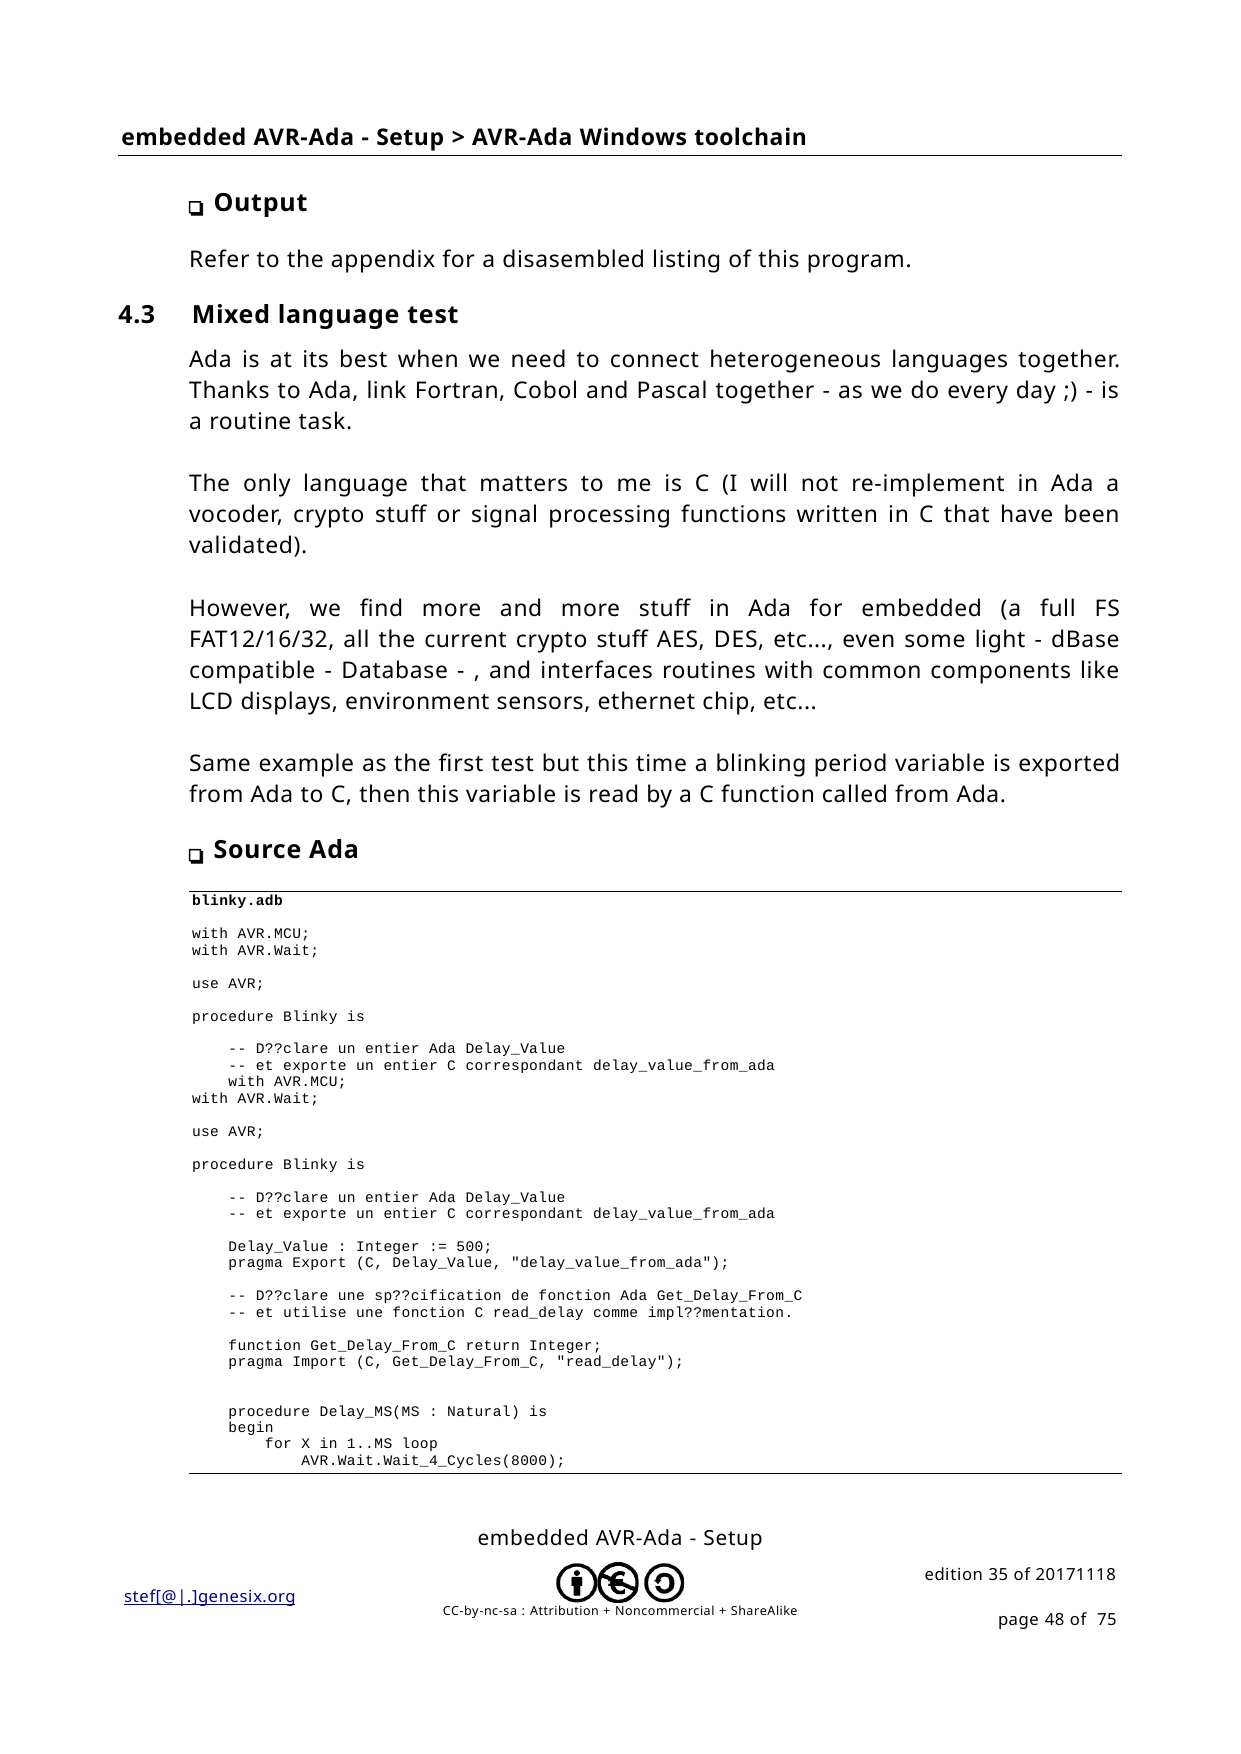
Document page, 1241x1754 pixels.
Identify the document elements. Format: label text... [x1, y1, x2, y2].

text Ada is at its best when we need to connect heterogeneous languages together. Thanks to Ada, link Fortran, Cobol and Pascal together - as we do every day ;) - is a routine task. [189, 343, 1122, 436]
list with AVR.MCU; [189, 1072, 1122, 1088]
list blinky.adb [189, 892, 1122, 907]
text Refer to the appendix for a disasembled listing of this program. [189, 243, 1122, 274]
list Delay_Value : Integer := 500; [189, 1236, 1122, 1253]
text The only language that matters to me is C (I will not re-implement in Ada a vocoder, crypto stuff or signal processing functions written in C that have been validated). [189, 467, 1122, 561]
list pragma Import (C, Get_Delay_From_C, "read_delay"); [189, 1352, 1122, 1371]
subtitle Mixed language test [118, 297, 1122, 331]
list procedure Blinky is [189, 1006, 1122, 1025]
list procedure Delay_MS(MS : Natural) is [189, 1401, 1122, 1417]
list -- et exporte un entier C correspondant delay_value_from_ada [189, 1203, 1122, 1223]
list procedure Blinky is [189, 1154, 1122, 1173]
list -- D??clare un entier Ada Delay_Value [189, 1187, 1122, 1203]
list -- D??clare un entier Ada Delay_Value [189, 1039, 1122, 1055]
list use AVR; [189, 1121, 1122, 1141]
text However, we find more and more stuff in Ada for embedded (a full FS FAT12/16/32, all the current crypto stuff AES, DES, etc..., even some light - dBase compatible - Database - , and interfaces routines with common components like LCD displays, environment sensors, ethernet chip, etc... [189, 561, 1122, 716]
list with AVR.Wait; [189, 1088, 1122, 1108]
list -- D??clare une sp??cification de fonction Ada Get_Delay_From_C [189, 1286, 1122, 1302]
picture [555, 1562, 639, 1603]
list pragma Export (C, Delay_Value, "delay_value_from_ada"); [189, 1253, 1122, 1272]
list with AVR.Wait; [189, 940, 1122, 959]
text Same example as the first test but this time a blinking period variable is exported from Ada to C, then this variable is read by a C function called from Ada. [189, 747, 1122, 809]
list -- et exporte un entier C correspondant delay_value_from_ada [189, 1055, 1122, 1072]
picture [643, 1562, 685, 1603]
list use AVR; [189, 973, 1122, 992]
subtitle Output [189, 184, 1122, 231]
list with AVR.MCU; [189, 907, 1122, 940]
list -- et utilise une fonction C read_delay comme impl??mentation. [189, 1302, 1122, 1322]
list begin [189, 1417, 1122, 1434]
list for X in 1..MS loop [189, 1434, 1122, 1450]
list AVR.Wait.Wait_4_Cycles(8000); [189, 1450, 1122, 1473]
list function Get_Delay_From_C return Integer; [189, 1335, 1122, 1352]
subtitle Source Ada [189, 832, 1122, 879]
